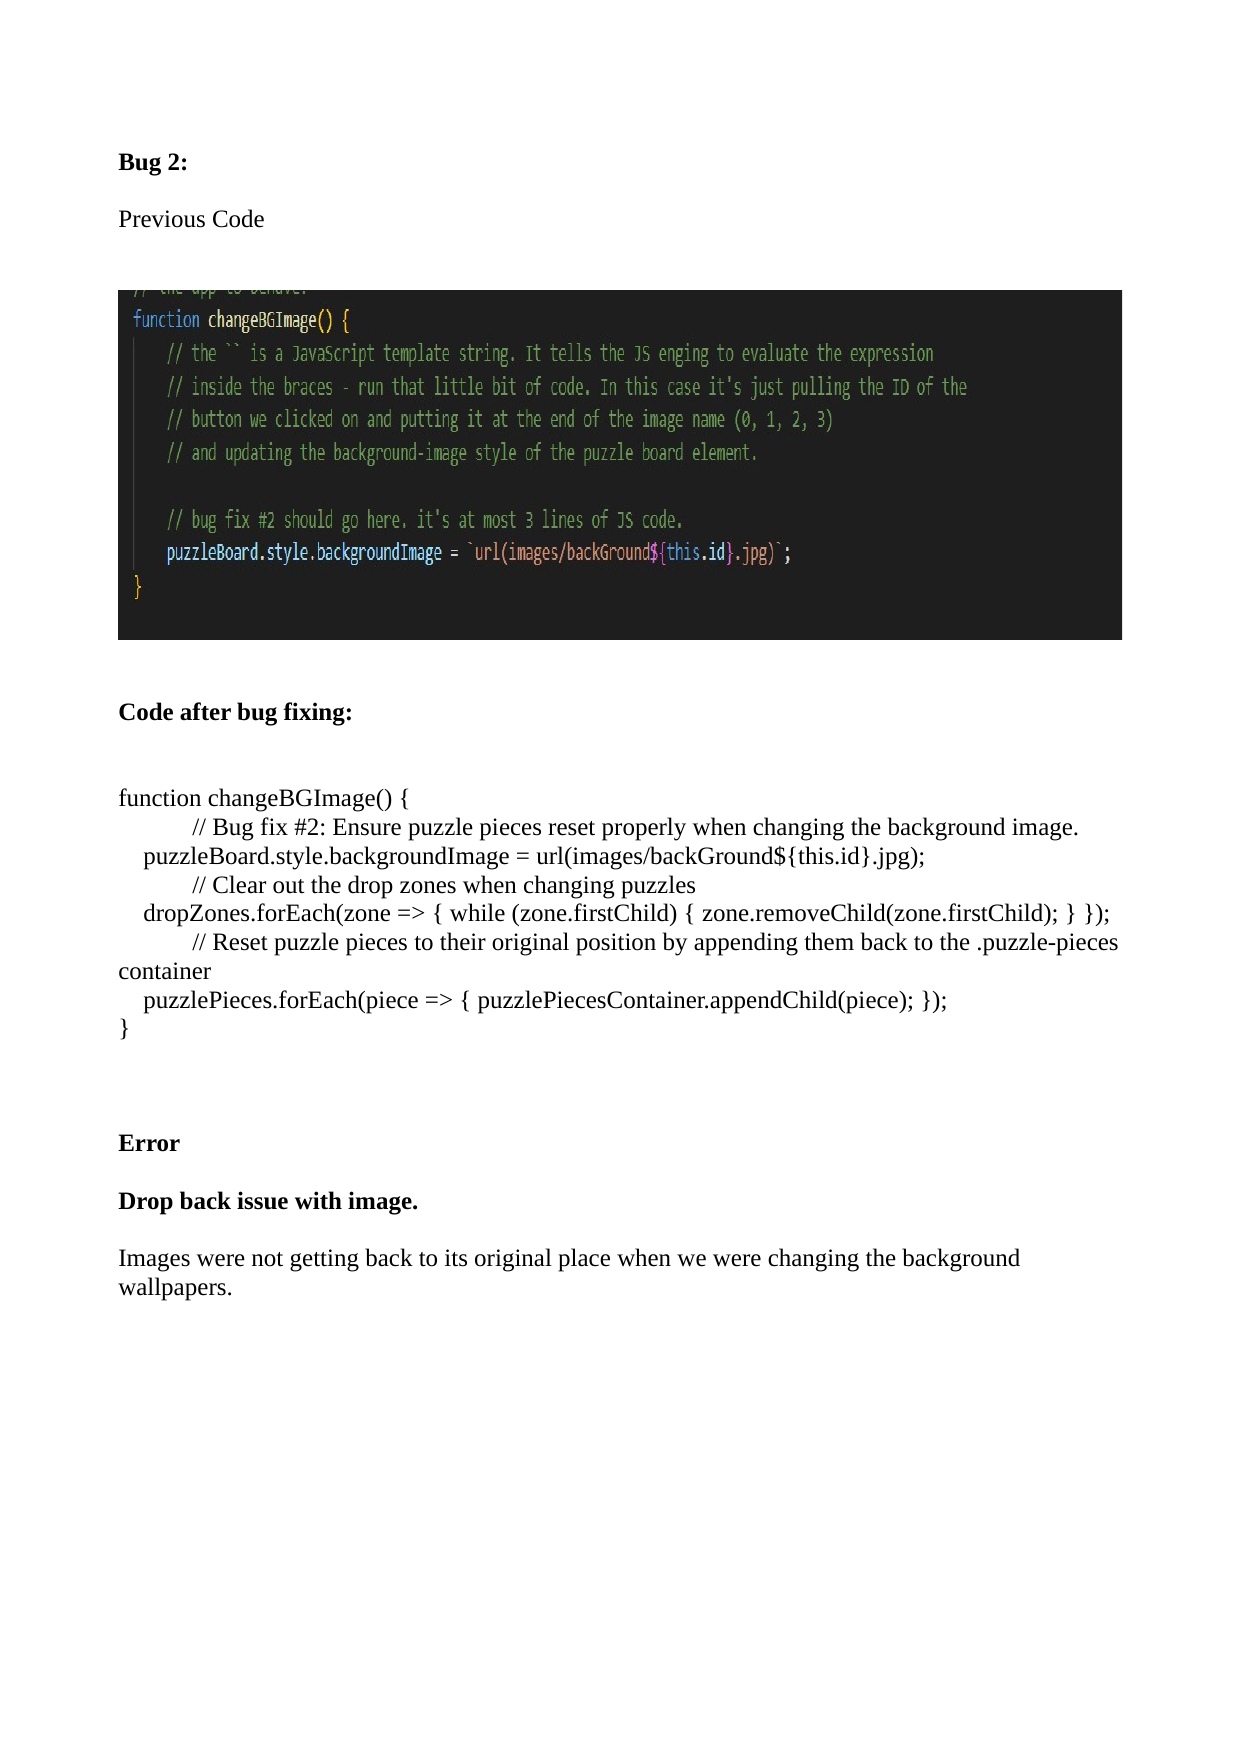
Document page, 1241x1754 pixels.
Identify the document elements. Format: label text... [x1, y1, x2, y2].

text function changeBGImage() { [118, 783, 1122, 812]
picture [118, 290, 1123, 640]
text dropZones.forEach(zone => { while (zone.firstChild) { zone.removeChild(zone.firstChild); } }); [118, 898, 1122, 927]
text Previous Code [118, 204, 1122, 233]
text Images were not getting back to its original place when we were changing the background wallpapers. [118, 1243, 1122, 1301]
text // Clear out the drop zones when changing puzzles [118, 870, 1122, 898]
text Bug 2: [118, 147, 1122, 176]
text } [118, 1013, 1122, 1042]
text puzzleBoard.style.backgroundImage = url(images/backGround${this.id}.jpg); [118, 841, 1122, 870]
text puzzlePieces.forEach(piece => { puzzlePiecesContainer.appendChild(piece); }); [118, 985, 1122, 1013]
text // Bug fix #2: Ensure puzzle pieces reset properly when changing the background image. [118, 812, 1122, 841]
text // Reset puzzle pieces to their original position by appending them back to the .puzzle-pieces container [118, 927, 1122, 985]
text Code after bug fixing: [118, 697, 1122, 726]
text Error [118, 1128, 1122, 1157]
text Drop back issue with image. [118, 1186, 1122, 1215]
